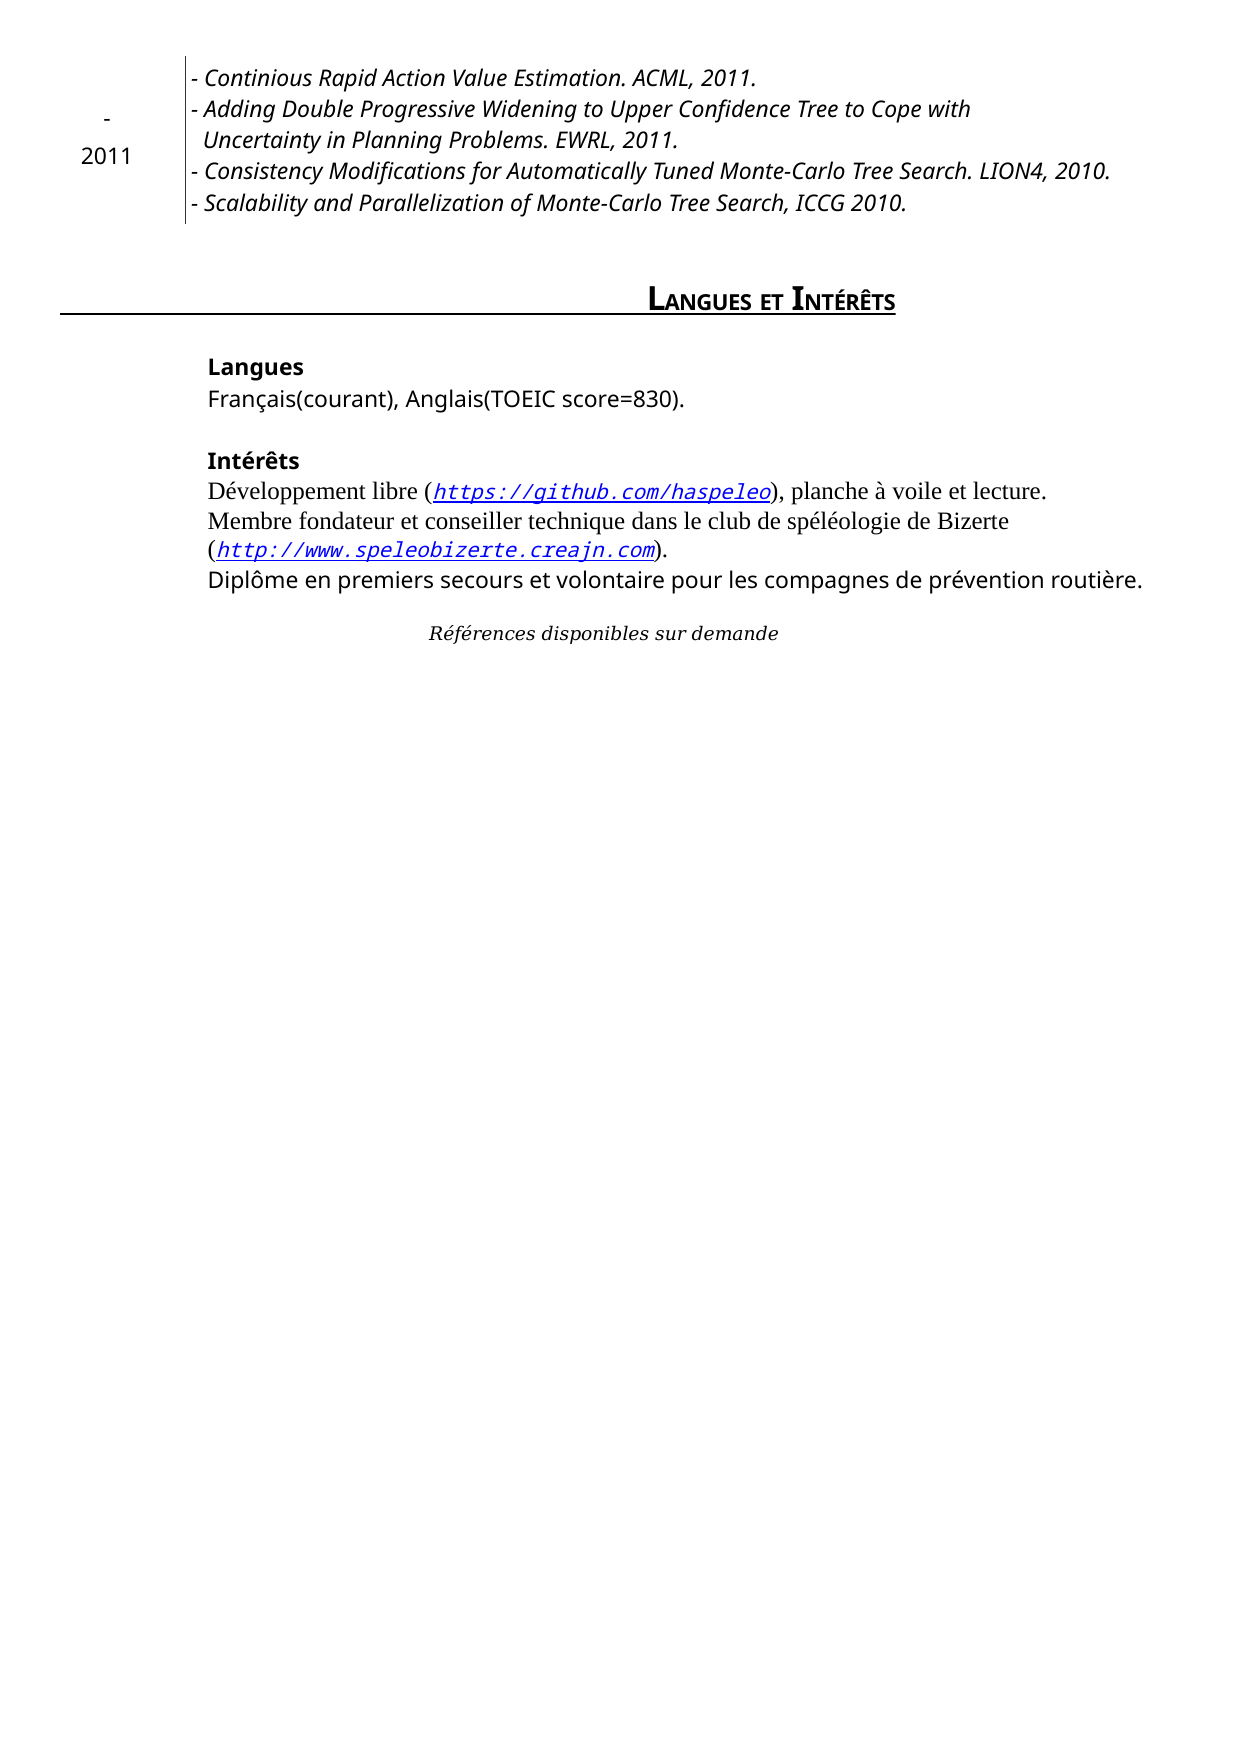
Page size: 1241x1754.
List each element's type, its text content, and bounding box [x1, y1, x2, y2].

text Langues et Intérêts [60, 274, 1150, 320]
table_header - Continious Rapid Action Value Estimation. ACML, 2011. - Adding Double Progressive Widening to Upper Confidence Tree to Cope with Uncertainty in Planning Problems. EWRL, 2011. - Consistency Modifications for Automatically Tuned Monte-Carlo Tree Search. LION4, 2010. - Scalability and Parallelization of Monte-Carlo Tree Search, ICCG 2010. [186, 56, 1169, 223]
text Français(courant), Anglais(TOEIC score=830). [60, 382, 1175, 414]
text Membre fondateur et conseiller technique dans le club de spéléologie de Bizerte (http://www.speleobizerte.creajn.com). [60, 506, 1175, 564]
text Diplôme en premiers secours et volontaire pour les compagnes de prévention routière. [60, 564, 1175, 595]
table_cell - 2011 [60, 50, 179, 229]
text Développement libre (https://github.com/haspeleo), planche à voile et lecture. [60, 476, 1175, 506]
text Langues [60, 351, 1175, 382]
table_cell [179, 50, 1175, 229]
text Intérêts [60, 445, 1175, 476]
text Références disponibles sur demande [60, 623, 1150, 645]
